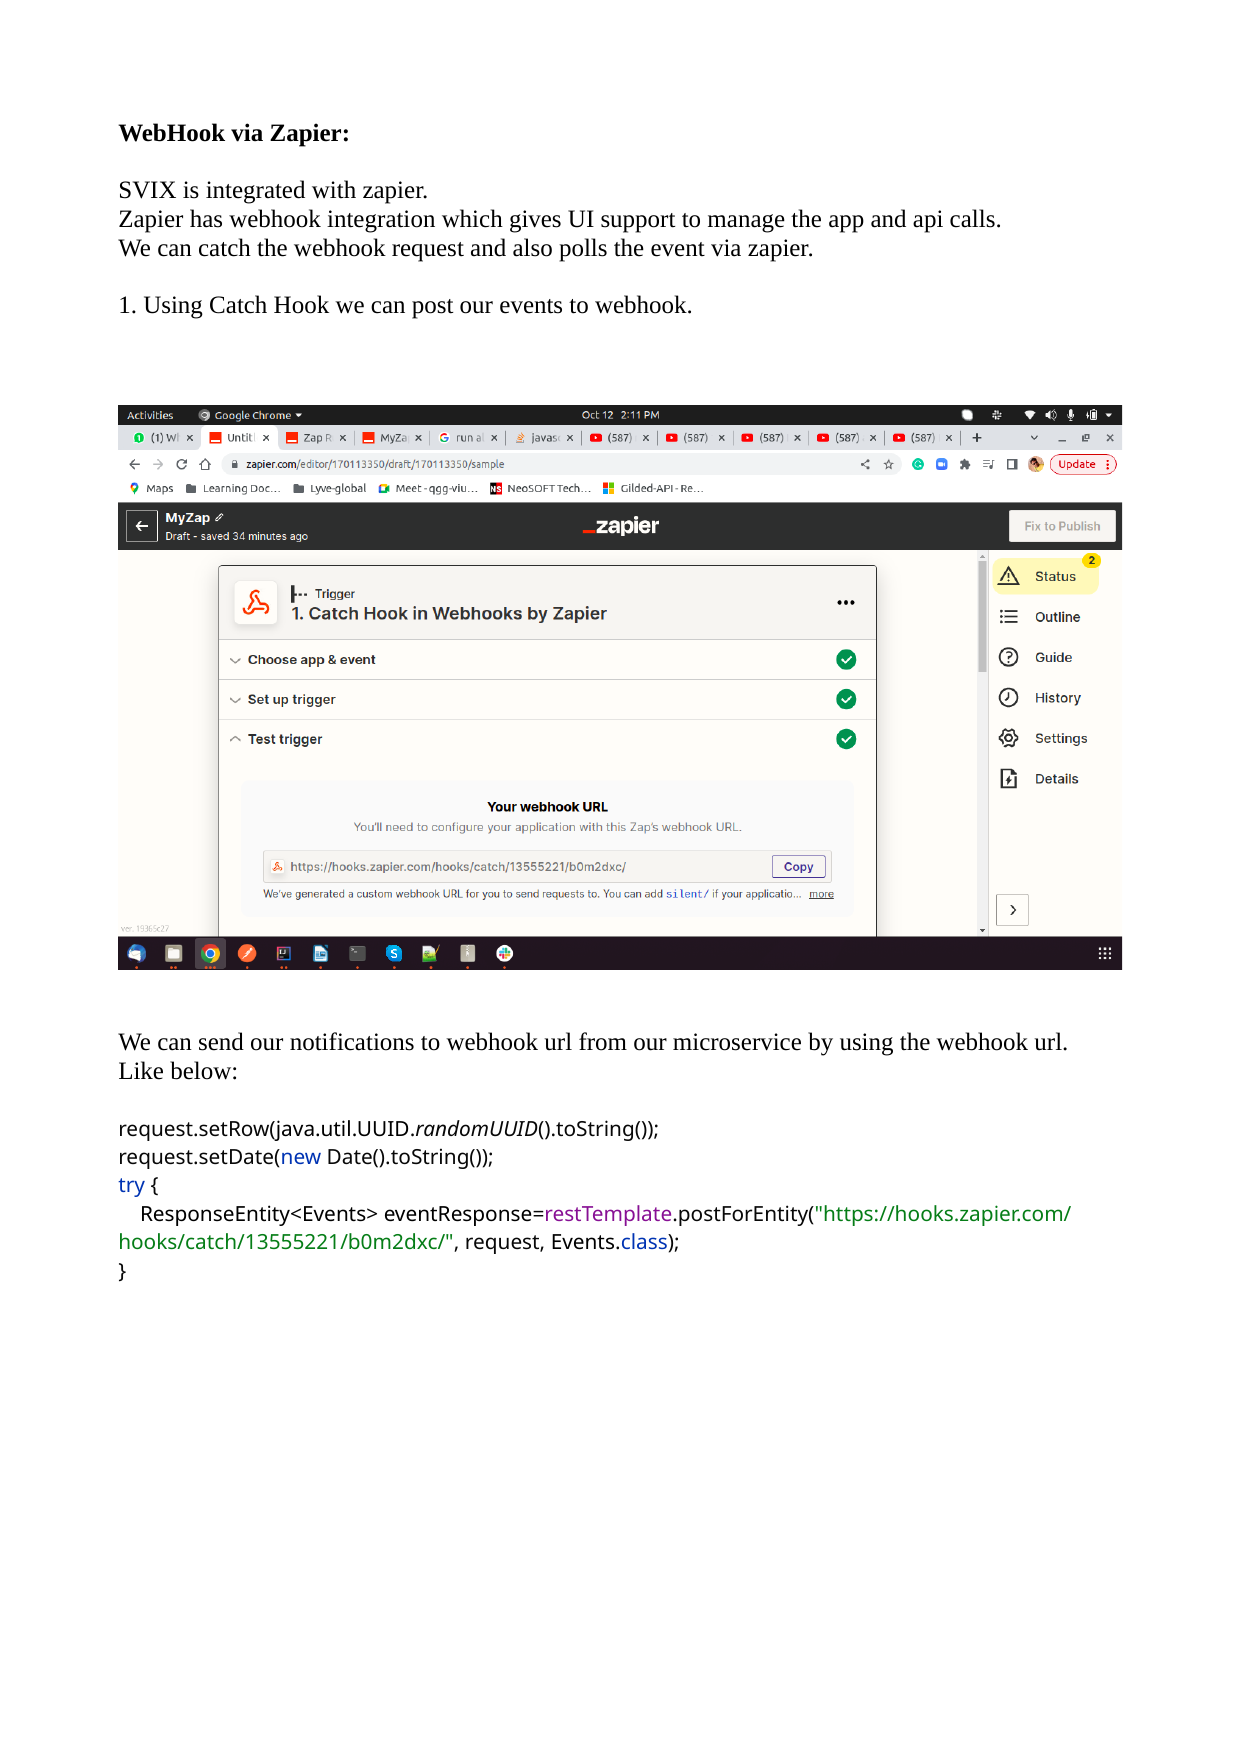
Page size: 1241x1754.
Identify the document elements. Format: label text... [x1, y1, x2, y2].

text SVIX is integrated with zapier. [118, 176, 1122, 204]
text We can send our notifications to webhook url from our microservice by using the webhook url. [118, 1027, 1122, 1056]
picture [118, 405, 1123, 970]
text request.setRow(java.util.UUID.randomUUID().toString()); request.setDate(new Date().toString()); try { ResponseEntity<Events> eventResponse=restTemplate.postForEntity("https://hooks.zapier.com/hooks/catch/13555221/b0m2dxc/", request, Events.class); } [118, 1114, 1122, 1284]
text 1. Using Catch Hook we can post our events to webhook. [118, 291, 1122, 319]
text WebHook via Zapier: [118, 118, 1122, 147]
text Zapier has webhook integration which gives UI support to manage the app and api calls. [118, 204, 1122, 233]
text We can catch the webhook request and also polls the event via zapier. [118, 233, 1122, 262]
text Like below: [118, 1056, 1122, 1085]
